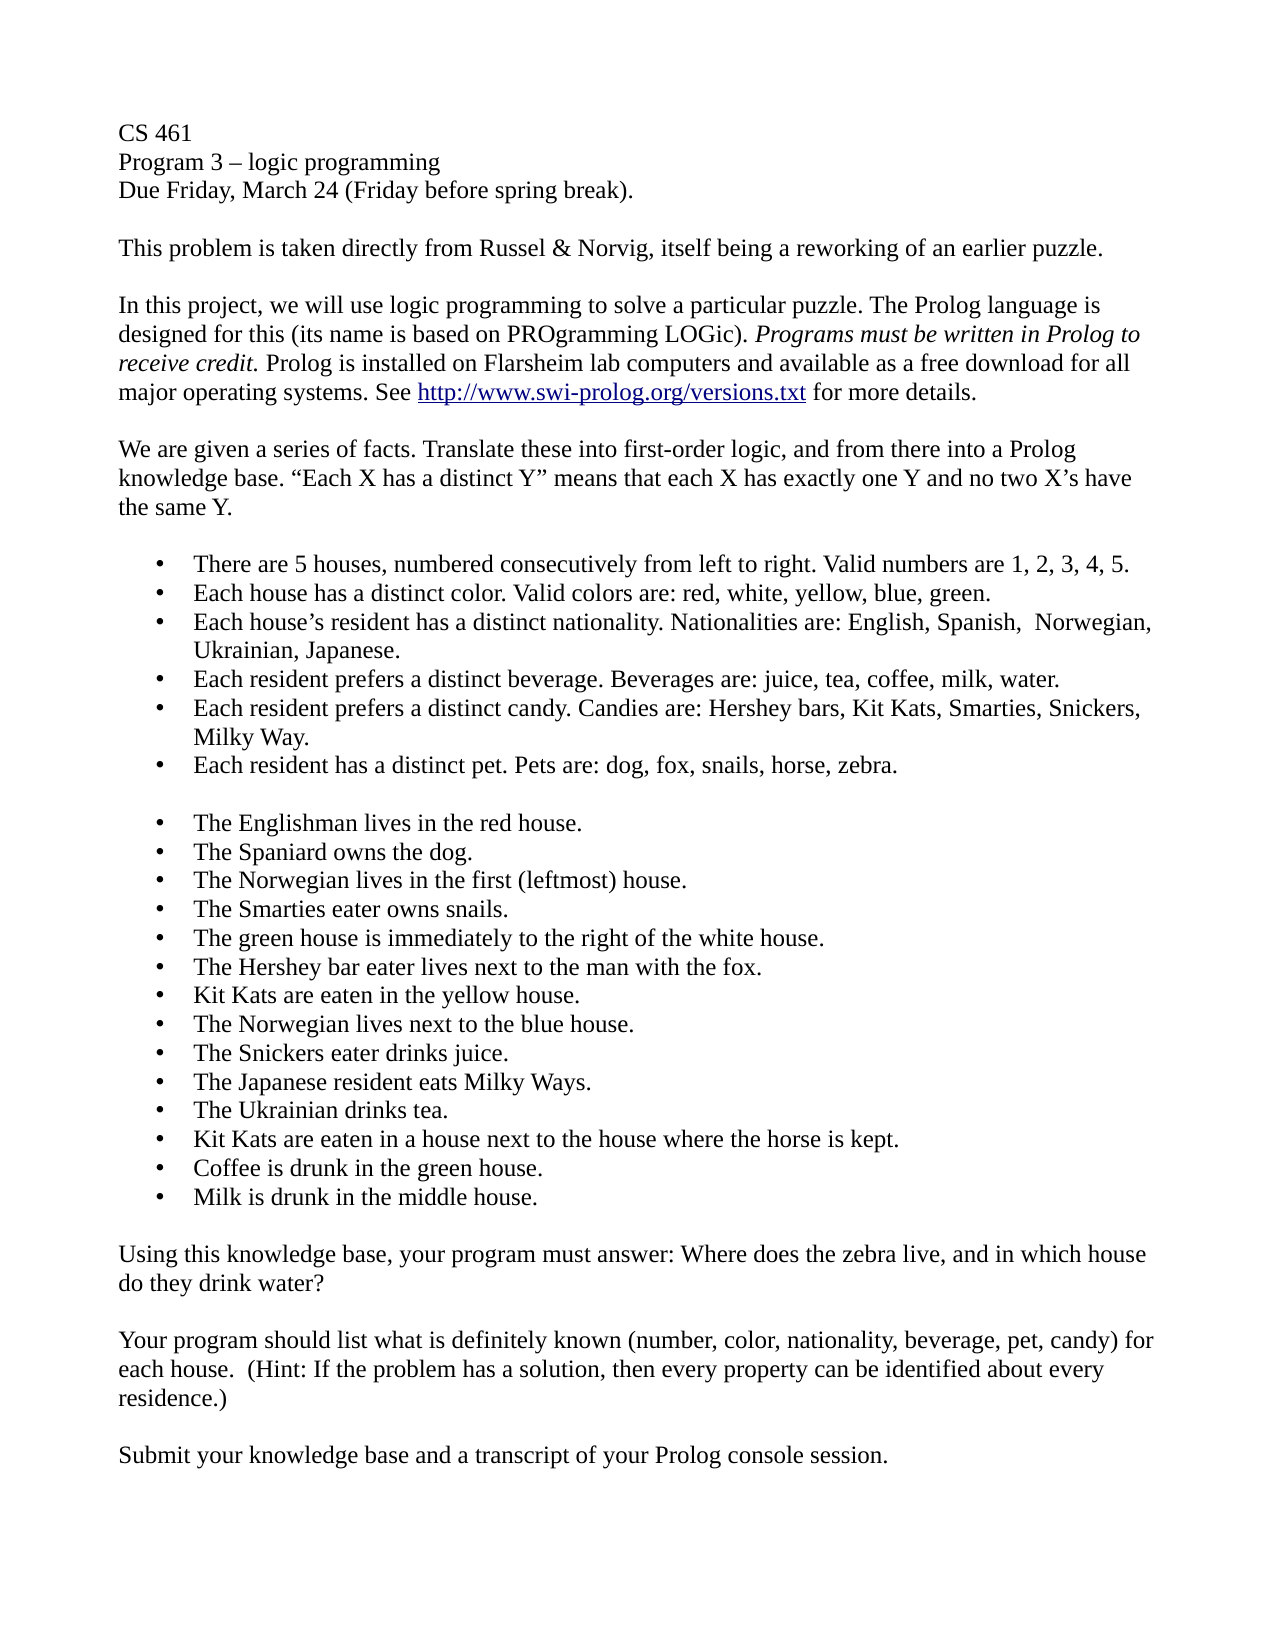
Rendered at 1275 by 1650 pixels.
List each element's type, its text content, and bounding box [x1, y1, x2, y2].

list Kit Kats are eaten in a house next to the house where the horse is kept. [156, 1124, 1157, 1153]
list The Japanese resident eats Milky Ways. [156, 1067, 1157, 1096]
text This problem is taken directly from Russel & Norvig, itself being a reworking of an earlier puzzle. [118, 233, 1157, 262]
list Milk is drunk in the middle house. [156, 1182, 1157, 1211]
text CS 461 [118, 118, 1157, 147]
list The Hershey bar eater lives next to the man with the fox. [156, 952, 1157, 981]
list The Spaniard owns the dog. [156, 837, 1157, 866]
list Each house has a distinct color. Valid colors are: red, white, yellow, blue, green. [156, 578, 1157, 607]
text Using this knowledge base, your program must answer: Where does the zebra live, and in which house do they drink water? [118, 1239, 1157, 1297]
list Each resident has a distinct pet. Pets are: dog, fox, snails, horse, zebra. [156, 751, 1157, 779]
text Your program should list what is definitely known (number, color, nationality, beverage, pet, candy) for each house. (Hint: If the problem has a solution, then every property can be identified about every residence.) [118, 1326, 1157, 1412]
list The Smarties eater owns snails. [156, 894, 1157, 923]
text Program 3 – logic programming [118, 147, 1157, 176]
list The green house is immediately to the right of the white house. [156, 923, 1157, 952]
text Submit your knowledge base and a transcript of your Prolog console session. [118, 1441, 1157, 1469]
list Coffee is drunk in the green house. [156, 1153, 1157, 1182]
list Each house’s resident has a distinct nationality. Nationalities are: English, Spanish, Norwegian, Ukrainian, Japanese. [156, 607, 1157, 664]
list The Norwegian lives next to the blue house. [156, 1009, 1157, 1038]
list The Snickers eater drinks juice. [156, 1038, 1157, 1067]
text Due Friday, March 24 (Friday before spring break). [118, 176, 1157, 204]
list The Englishman lives in the red house. [156, 808, 1157, 837]
list Each resident prefers a distinct candy. Candies are: Hershey bars, Kit Kats, Smarties, Snickers, Milky Way. [156, 693, 1157, 751]
list The Norwegian lives in the first (leftmost) house. [156, 866, 1157, 894]
text We are given a series of facts. Translate these into first-order logic, and from there into a Prolog knowledge base. “Each X has a distinct Y” means that each X has exactly one Y and no two X’s have the same Y. [118, 434, 1157, 521]
list There are 5 houses, numbered consecutively from left to right. Valid numbers are 1, 2, 3, 4, 5. [156, 549, 1157, 578]
list The Ukrainian drinks tea. [156, 1096, 1157, 1124]
list Kit Kats are eaten in the yellow house. [156, 981, 1157, 1009]
text In this project, we will use logic programming to solve a particular puzzle. The Prolog language is designed for this (its name is based on PROgramming LOGic). Programs must be written in Prolog to receive credit. Prolog is installed on Flarsheim lab computers and available as a free download for all major operating systems. See http://www.swi-prolog.org/versions.txt for more details. [118, 291, 1157, 406]
list Each resident prefers a distinct beverage. Beverages are: juice, tea, coffee, milk, water. [156, 664, 1157, 693]
